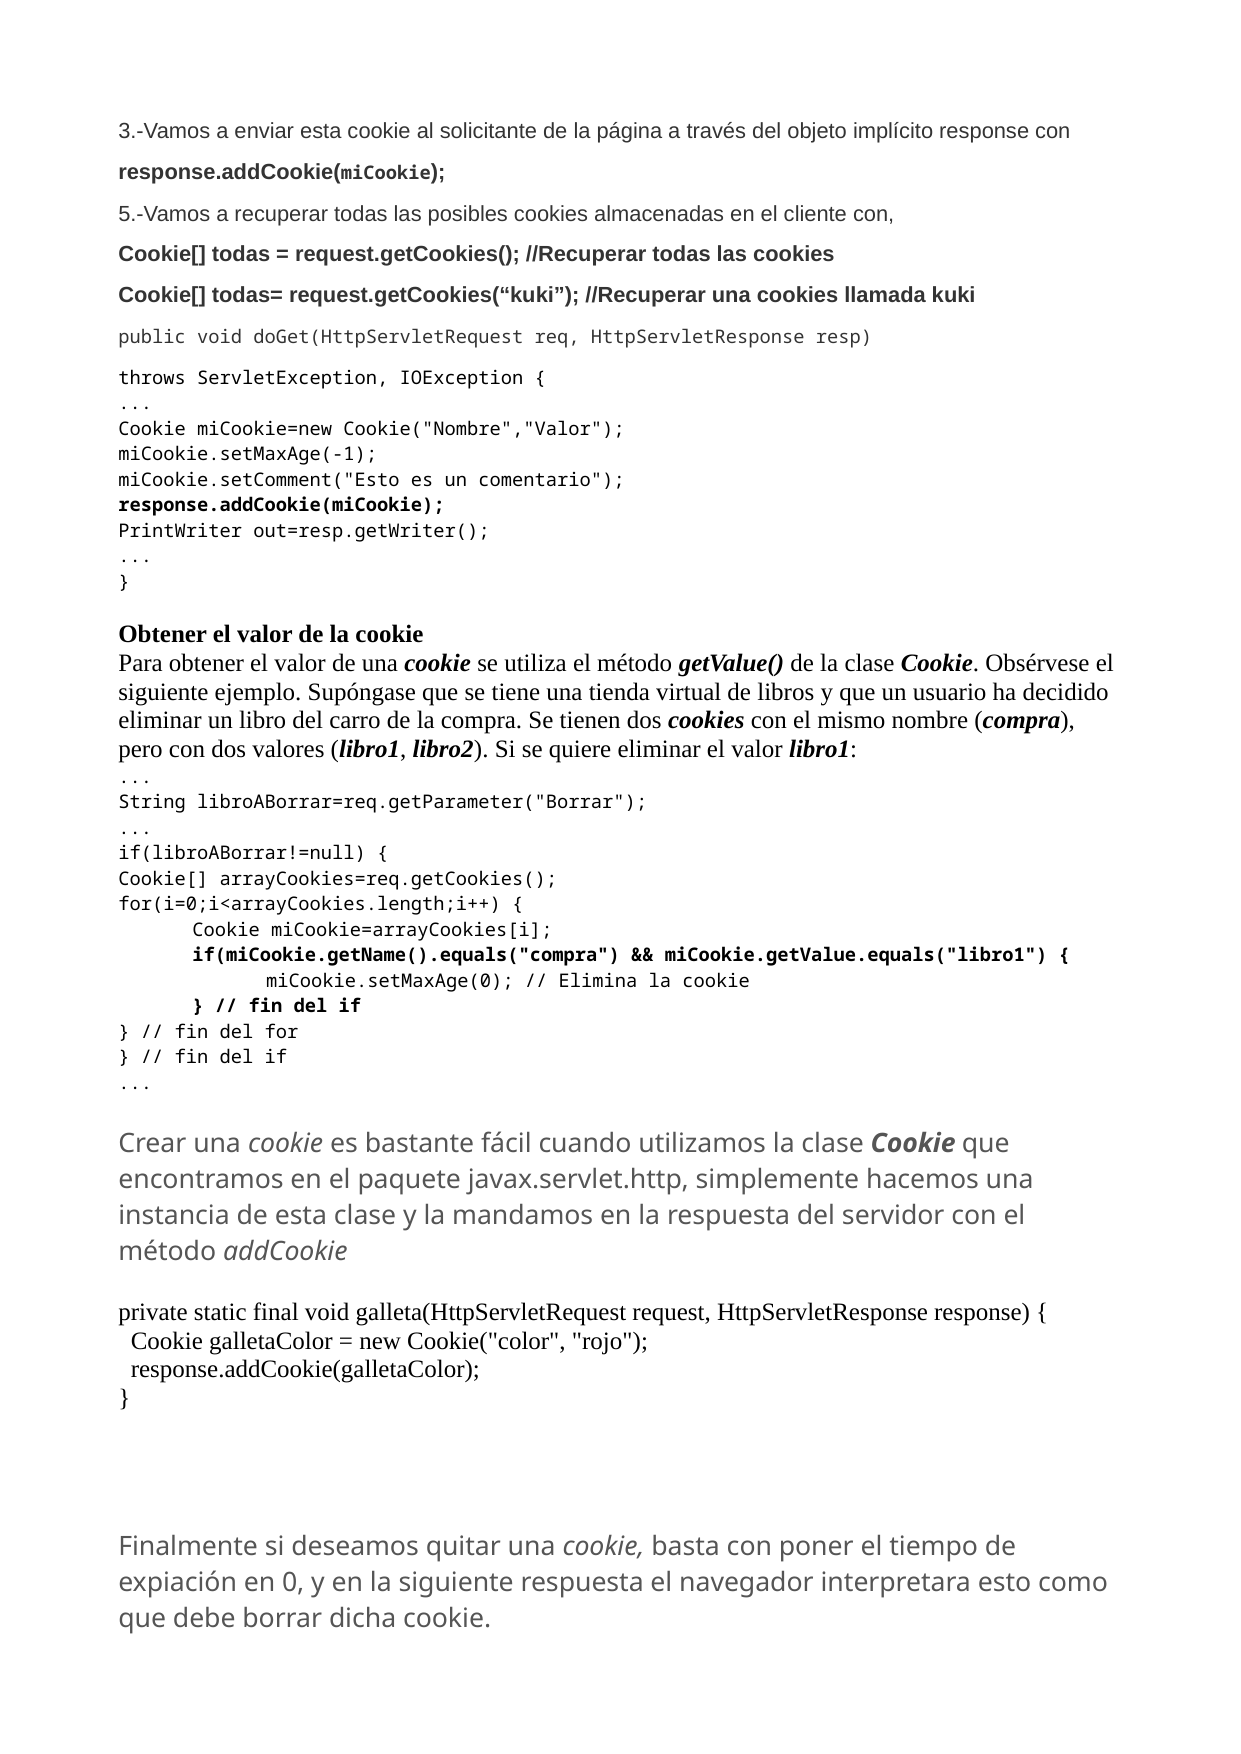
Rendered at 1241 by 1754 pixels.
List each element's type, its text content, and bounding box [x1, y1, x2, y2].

text response.addCookie(galletaColor); [118, 1354, 1122, 1383]
text ... [118, 543, 1122, 568]
text Cookie[] arrayCookies=req.getCookies(); [118, 865, 1122, 891]
text } // fin del if [118, 993, 1122, 1018]
text ... [118, 814, 1122, 840]
text } [118, 1383, 1122, 1412]
text Cookie miCookie=arrayCookies[i]; [118, 916, 1122, 942]
text response.addCookie(miCookie); [118, 492, 1122, 517]
text Obtener el valor de la cookie [118, 619, 1122, 648]
text String libroABorrar=req.getParameter("Borrar"); [118, 789, 1122, 814]
text siguiente ejemplo. Supóngase que se tiene una tienda virtual de libros y que un usuario ha decidido [118, 677, 1122, 706]
text miCookie.setMaxAge(-1); [118, 441, 1122, 466]
text Para obtener el valor de una cookie se utiliza el método getValue() de la clase Cookie. Obsérvese el [118, 648, 1122, 677]
text miCookie.setComment("Esto es un comentario"); [118, 466, 1122, 492]
text if(libroABorrar!=null) { [118, 840, 1122, 865]
text Cookie[] todas = request.getCookies(); //Recuperar todas las cookies [118, 241, 1122, 267]
text public void doGet(HttpServletRequest req, HttpServletResponse resp) [118, 323, 1122, 348]
text pero con dos valores (libro1, libro2). Si se quiere eliminar el valor libro1: [118, 734, 1122, 763]
text Cookie miCookie=new Cookie("Nombre","Valor"); [118, 415, 1122, 441]
text if(miCookie.getName().equals("compra") && miCookie.getValue.equals("libro1") { [118, 942, 1122, 967]
text for(i=0;i<arrayCookies.length;i++) { [118, 891, 1122, 916]
text } // fin del for [118, 1018, 1122, 1044]
text private static final void galleta(HttpServletRequest request, HttpServletResponse response) { [118, 1297, 1122, 1326]
text PrintWriter out=resp.getWriter(); [118, 517, 1122, 543]
text 5.-Vamos a recuperar todas las posibles cookies almacenadas en el cliente con, [118, 201, 1122, 226]
text ... [118, 763, 1122, 789]
text ... [118, 1069, 1122, 1095]
text ... [118, 390, 1122, 415]
text 3.-Vamos a enviar esta cookie al solicitante de la página a través del objeto implícito response con [118, 118, 1122, 143]
text Crear una cookie es bastante fácil cuando utilizamos la clase Cookie que encontramos en el paquete javax.servlet.http, simplemente hacemos una instancia de esta clase y la mandamos en la respuesta del servidor con el método addCookie [118, 1124, 1122, 1268]
text Finalmente si deseamos quitar una cookie, basta con poner el tiempo de expiación en 0, y en la siguiente respuesta el navegador interpretara esto como que debe borrar dicha cookie. [118, 1527, 1122, 1635]
text Cookie galletaColor = new Cookie("color", "rojo"); [118, 1326, 1122, 1354]
text eliminar un libro del carro de la compra. Se tienen dos cookies con el mismo nombre (compra), [118, 706, 1122, 734]
text } // fin del if [118, 1044, 1122, 1069]
text miCookie.setMaxAge(0); // Elimina la cookie [118, 967, 1122, 993]
text response.addCookie(miCookie); [118, 159, 1122, 185]
text throws ServletException, IOException { [118, 364, 1122, 390]
text Cookie[] todas= request.getCookies(“kuki”); //Recuperar una cookies llamada kuki [118, 282, 1122, 307]
text } [118, 568, 1122, 594]
